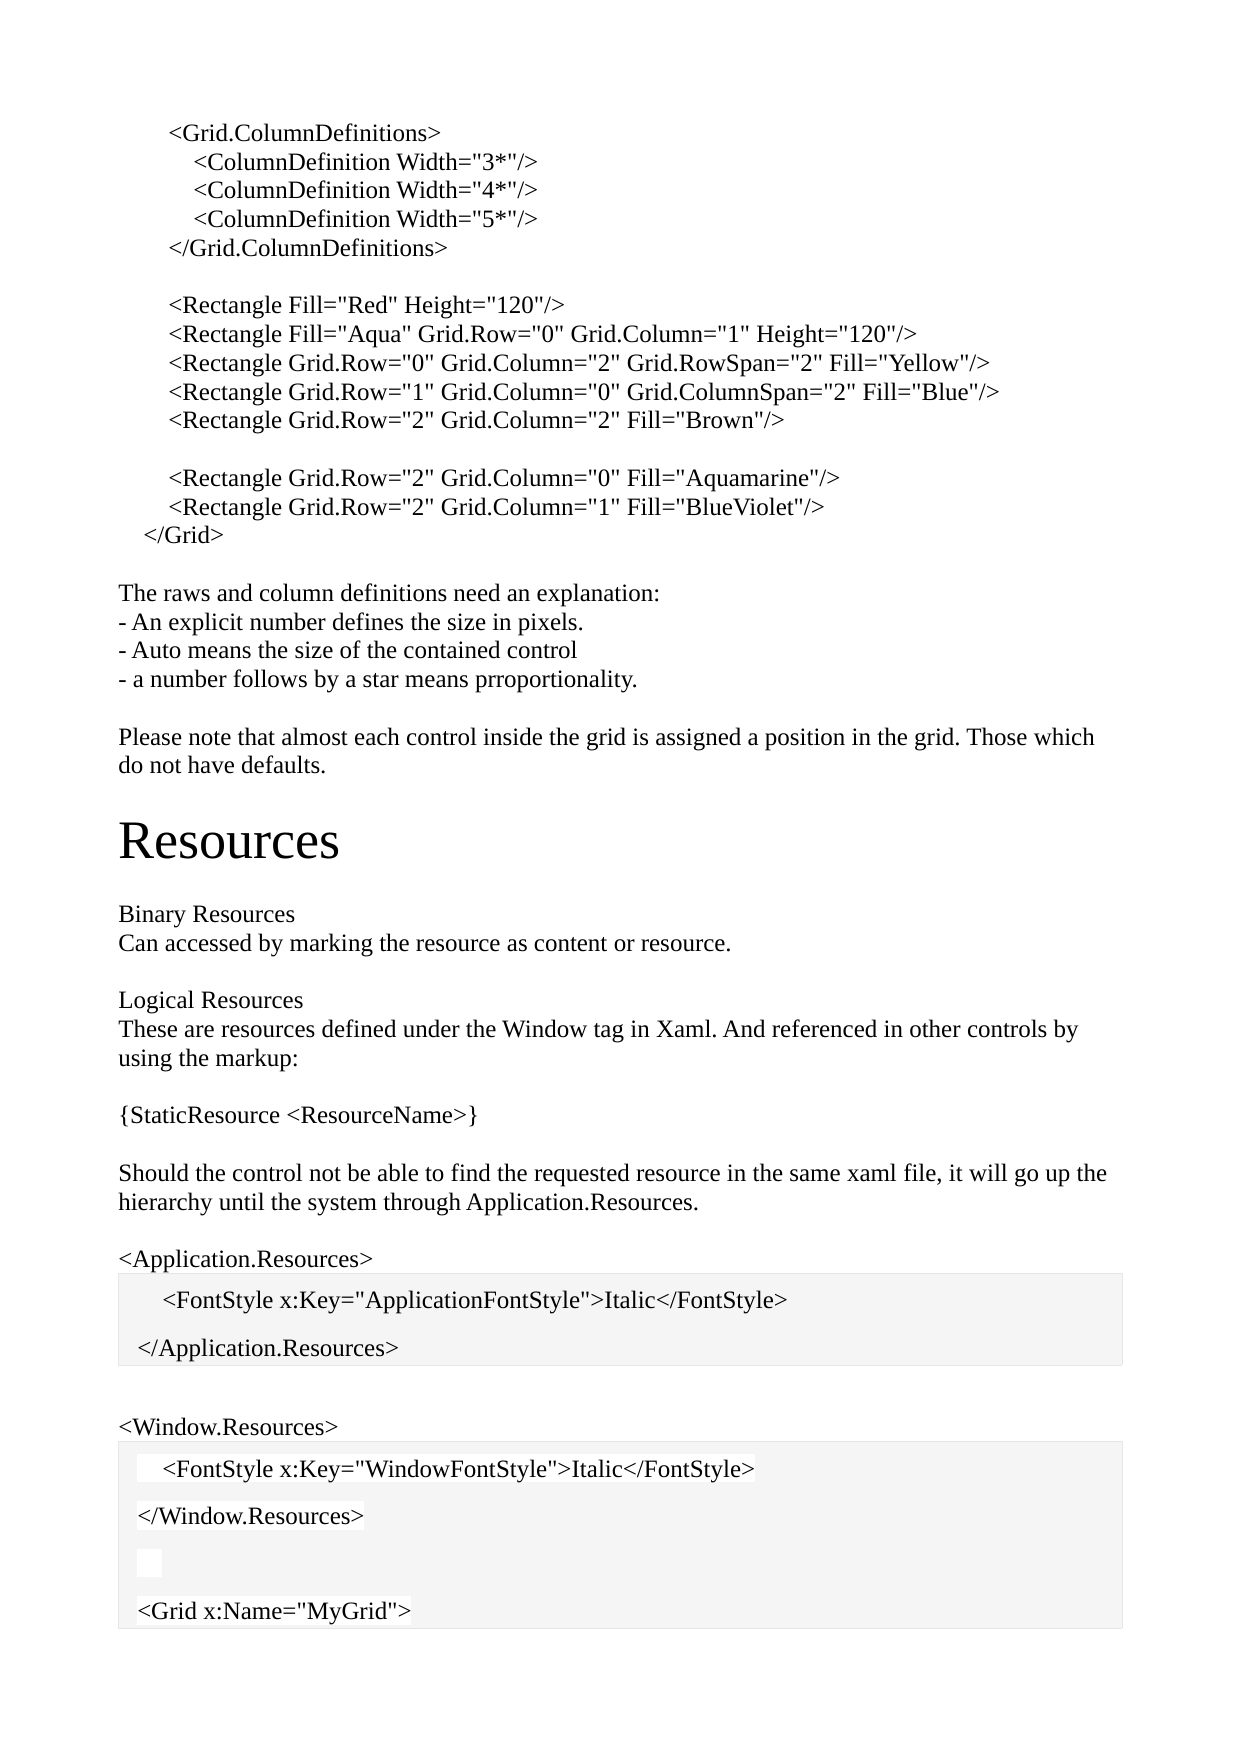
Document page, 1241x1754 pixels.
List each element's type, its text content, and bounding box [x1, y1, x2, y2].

text </Application.Resources> [119, 1320, 1122, 1365]
text <ColumnDefinition Width="3*"/> [118, 147, 1122, 176]
text Resources [118, 808, 1122, 870]
text <Rectangle Grid.Row="2" Grid.Column="1" Fill="BlueViolet"/> [118, 492, 1122, 521]
text <Grid.ColumnDefinitions> [118, 118, 1122, 147]
text Please note that almost each control inside the grid is assigned a position in the grid. Those which do not have defaults. [118, 722, 1122, 779]
text {StaticResource <ResourceName>} [118, 1100, 1122, 1129]
text Should the control not be able to find the requested resource in the same xaml file, it will go up the hierarchy until the system through Application.Resources. [118, 1158, 1122, 1215]
text Logical Resources [118, 985, 1122, 1014]
text <Grid x:Name="MyGrid"> [119, 1583, 1122, 1628]
text Binary Resources [118, 899, 1122, 928]
text </Grid.ColumnDefinitions> [118, 233, 1122, 262]
text - a number follows by a star means prroportionality. [118, 664, 1122, 693]
text These are resources defined under the Window tag in Xaml. And referenced in other controls by using the markup: [118, 1014, 1122, 1072]
text <Rectangle Grid.Row="1" Grid.Column="0" Grid.ColumnSpan="2" Fill="Blue"/> [118, 377, 1122, 406]
text </Grid> [118, 521, 1122, 549]
text Can accessed by marking the resource as content or resource. [118, 928, 1122, 957]
text - An explicit number defines the size in pixels. [118, 607, 1122, 636]
text <Rectangle Grid.Row="2" Grid.Column="2" Fill="Brown"/> [118, 406, 1122, 434]
text <Rectangle Fill="Red" Height="120"/> [118, 291, 1122, 319]
text <ColumnDefinition Width="4*"/> [118, 176, 1122, 204]
text <Window.Resources> [118, 1412, 1122, 1441]
text <Rectangle Grid.Row="0" Grid.Column="2" Grid.RowSpan="2" Fill="Yellow"/> [118, 348, 1122, 377]
text The raws and column definitions need an explanation: [118, 578, 1122, 607]
text <ColumnDefinition Width="5*"/> [118, 204, 1122, 233]
text <FontStyle x:Key="ApplicationFontStyle">Italic</FontStyle> [119, 1274, 1122, 1314]
text <Application.Resources> [118, 1244, 1122, 1273]
text </Window.Resources> [119, 1488, 1122, 1530]
text - Auto means the size of the contained control [118, 636, 1122, 664]
text <FontStyle x:Key="WindowFontStyle">Italic</FontStyle> [119, 1442, 1122, 1482]
text <Rectangle Fill="Aqua" Grid.Row="0" Grid.Column="1" Height="120"/> [118, 319, 1122, 348]
text <Rectangle Grid.Row="2" Grid.Column="0" Fill="Aquamarine"/> [118, 463, 1122, 492]
